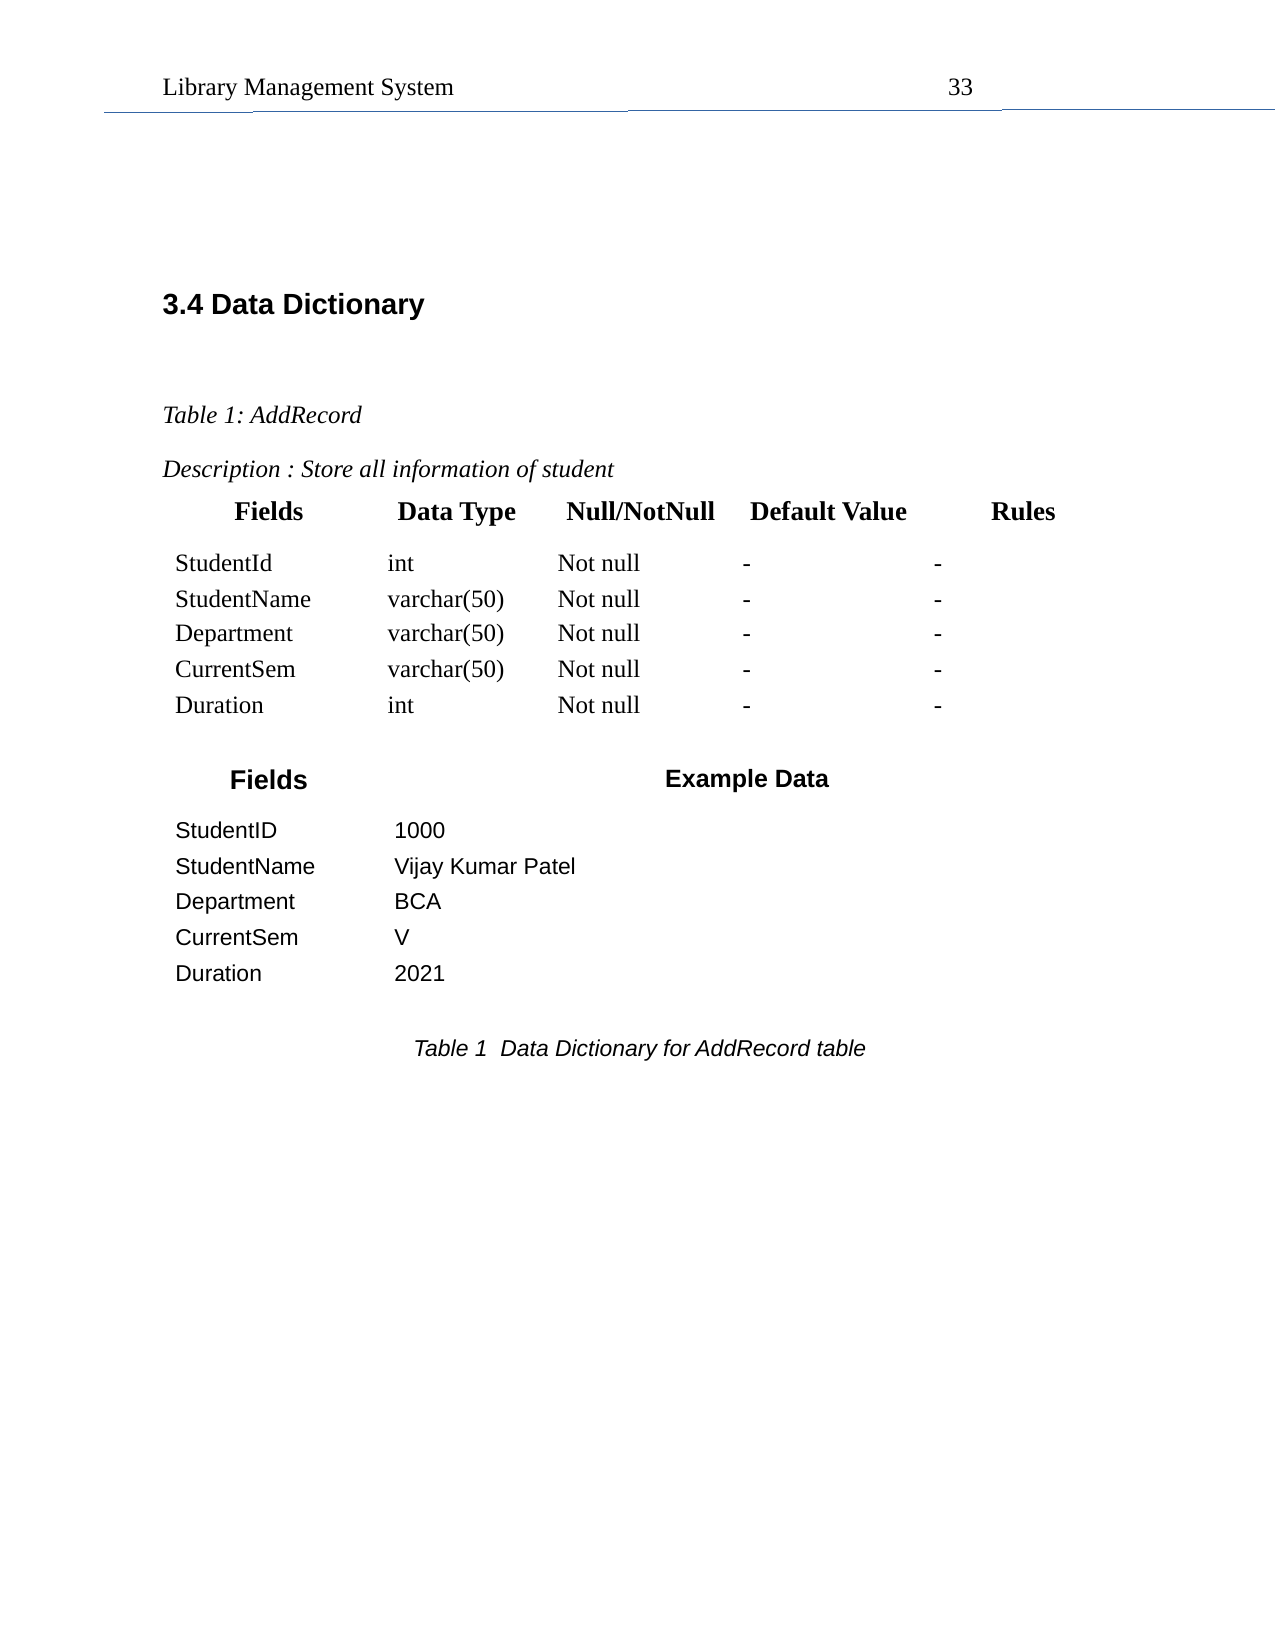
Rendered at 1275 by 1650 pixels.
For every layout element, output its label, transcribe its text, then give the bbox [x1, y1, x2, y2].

table_cell StudentName [163, 584, 375, 618]
table_cell StudentId [163, 548, 375, 584]
text Table 1: AddRecord [162, 400, 1119, 429]
table_cell StudentID [163, 817, 375, 853]
table_cell - [736, 690, 927, 725]
table_cell CurrentSem [163, 924, 375, 959]
table_cell varchar(50) [375, 619, 545, 654]
text Description : Store all information of student [162, 454, 1119, 482]
table_header Null/NotNull [545, 495, 736, 548]
table_cell Not null [545, 548, 736, 584]
table_cell int [375, 690, 545, 725]
table_cell Not null [545, 654, 736, 690]
table_cell Not null [545, 584, 736, 618]
table_header Example Data [375, 764, 1119, 817]
table_cell - [736, 619, 927, 654]
table_cell - [736, 654, 927, 690]
table_cell varchar(50) [375, 654, 545, 690]
text 3.4 Data Dictionary [162, 287, 1119, 320]
table_cell Not null [545, 690, 736, 725]
table_cell 1000 [375, 817, 1119, 853]
table_cell StudentName [163, 853, 375, 888]
table_cell BCA [375, 888, 1119, 923]
table_cell int [375, 548, 545, 584]
table_cell - [736, 584, 927, 618]
table_cell varchar(50) [375, 584, 545, 618]
table_header Fields [163, 495, 375, 548]
table_cell - [928, 619, 1119, 654]
table_cell - [928, 548, 1119, 584]
table_cell Department [163, 888, 375, 923]
table_header Rules [928, 495, 1119, 548]
table_cell CurrentSem [163, 654, 375, 690]
table_cell Not null [545, 619, 736, 654]
table_header Default Value [736, 495, 927, 548]
table_cell V [375, 924, 1119, 959]
table_header Data Type [375, 495, 545, 548]
table_cell - [928, 654, 1119, 690]
table_cell Duration [163, 960, 375, 995]
table_cell - [928, 584, 1119, 618]
table_cell - [736, 548, 927, 584]
table_cell Department [163, 619, 375, 654]
text Table 1 Data Dictionary for AddRecord table [162, 1035, 1119, 1061]
table_header Fields [163, 764, 375, 817]
table_cell Vijay Kumar Patel [375, 853, 1119, 888]
table_cell Duration [163, 690, 375, 725]
table_cell 2021 [375, 960, 1119, 995]
table_cell - [928, 690, 1119, 725]
